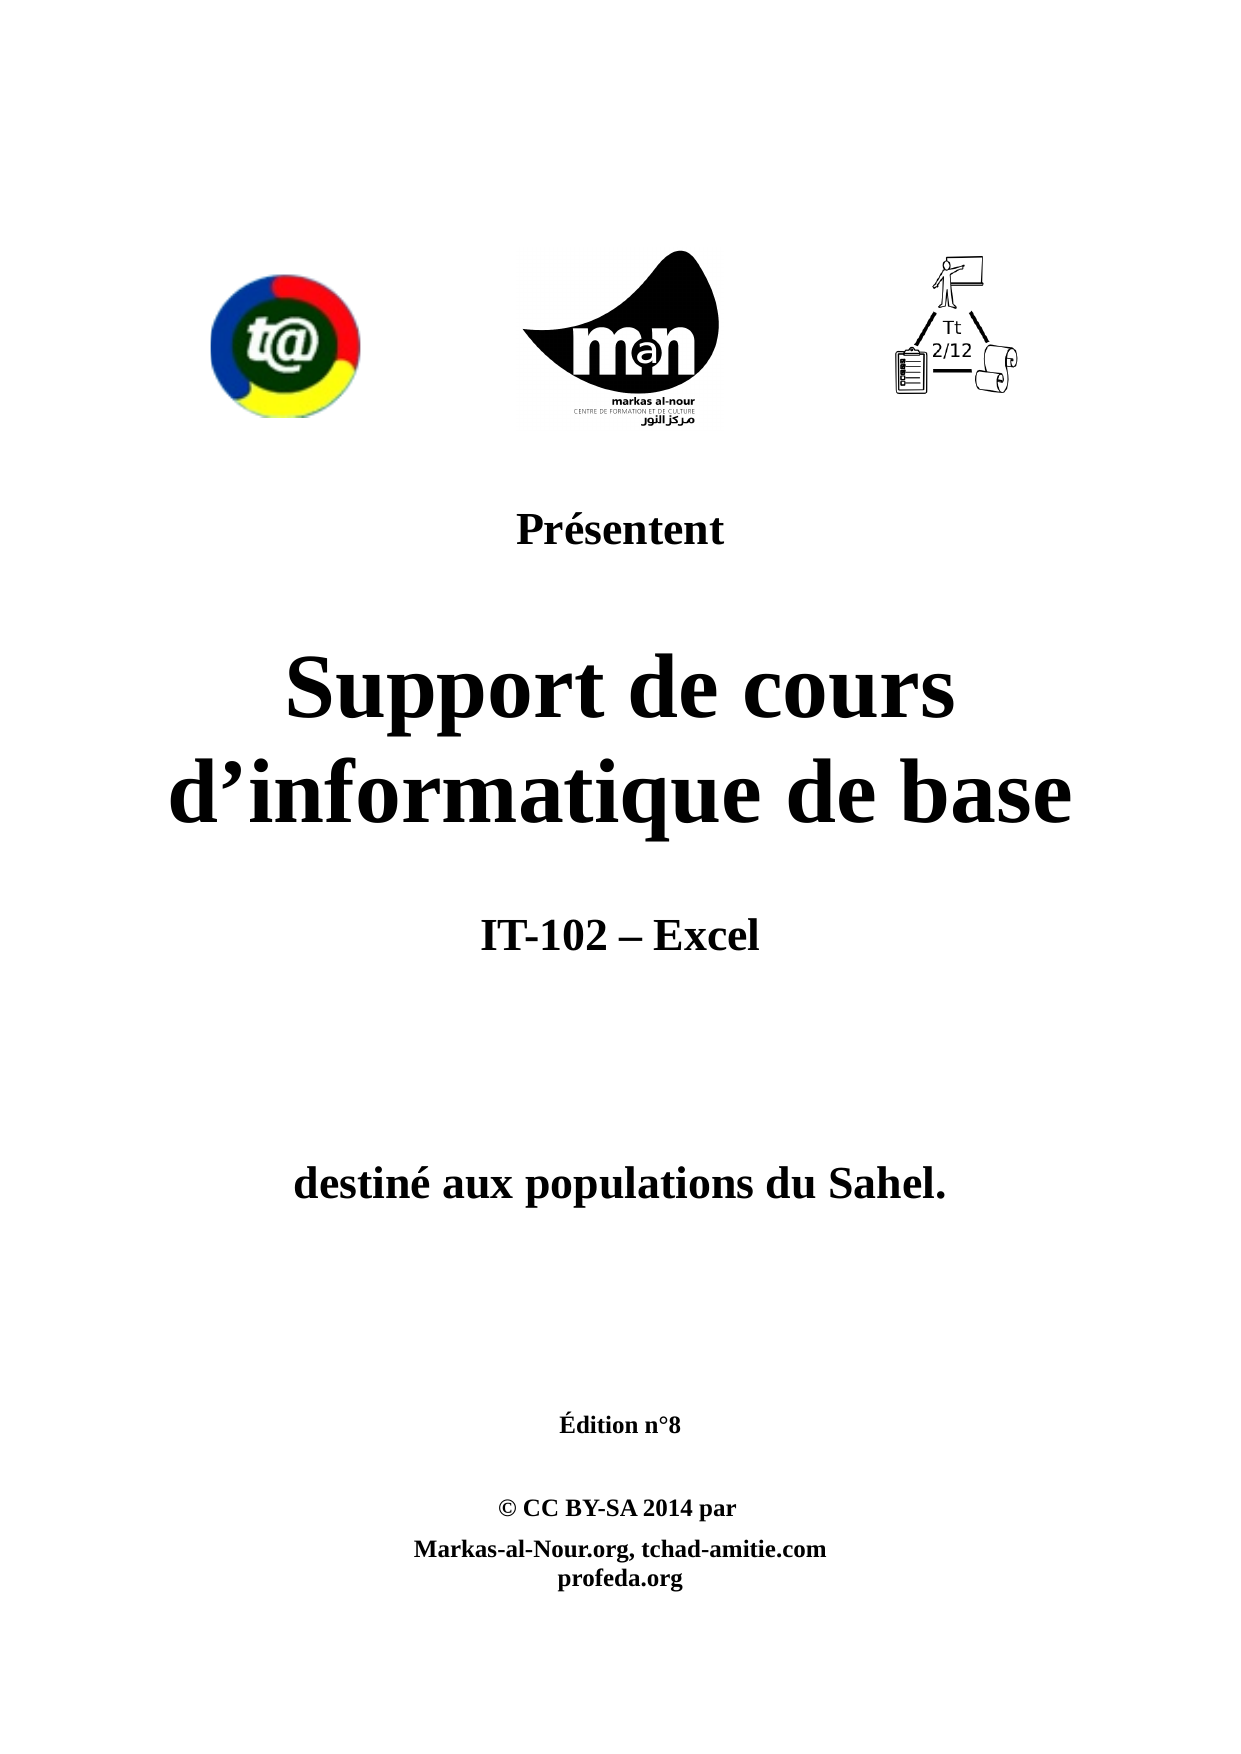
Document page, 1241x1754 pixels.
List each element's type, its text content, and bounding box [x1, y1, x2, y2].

table_header [118, 242, 453, 436]
text Édition n°8 [118, 1410, 1122, 1439]
text profeda.org [118, 1563, 1122, 1591]
picture [210, 273, 361, 418]
table_header [788, 242, 1122, 436]
text © CC BY-SA 2014 par [118, 1493, 1122, 1521]
text IT-102 – Excel [118, 855, 1122, 960]
text Support de cours d’informatique de base [118, 632, 1122, 842]
table_header [453, 242, 787, 436]
text Markas-al-Nour.org, tchad-amitie.com [118, 1534, 1122, 1563]
picture [516, 247, 725, 431]
text Présentent [118, 501, 1122, 554]
picture [868, 247, 1042, 421]
text destiné aux populations du Sahel. [118, 1103, 1122, 1209]
